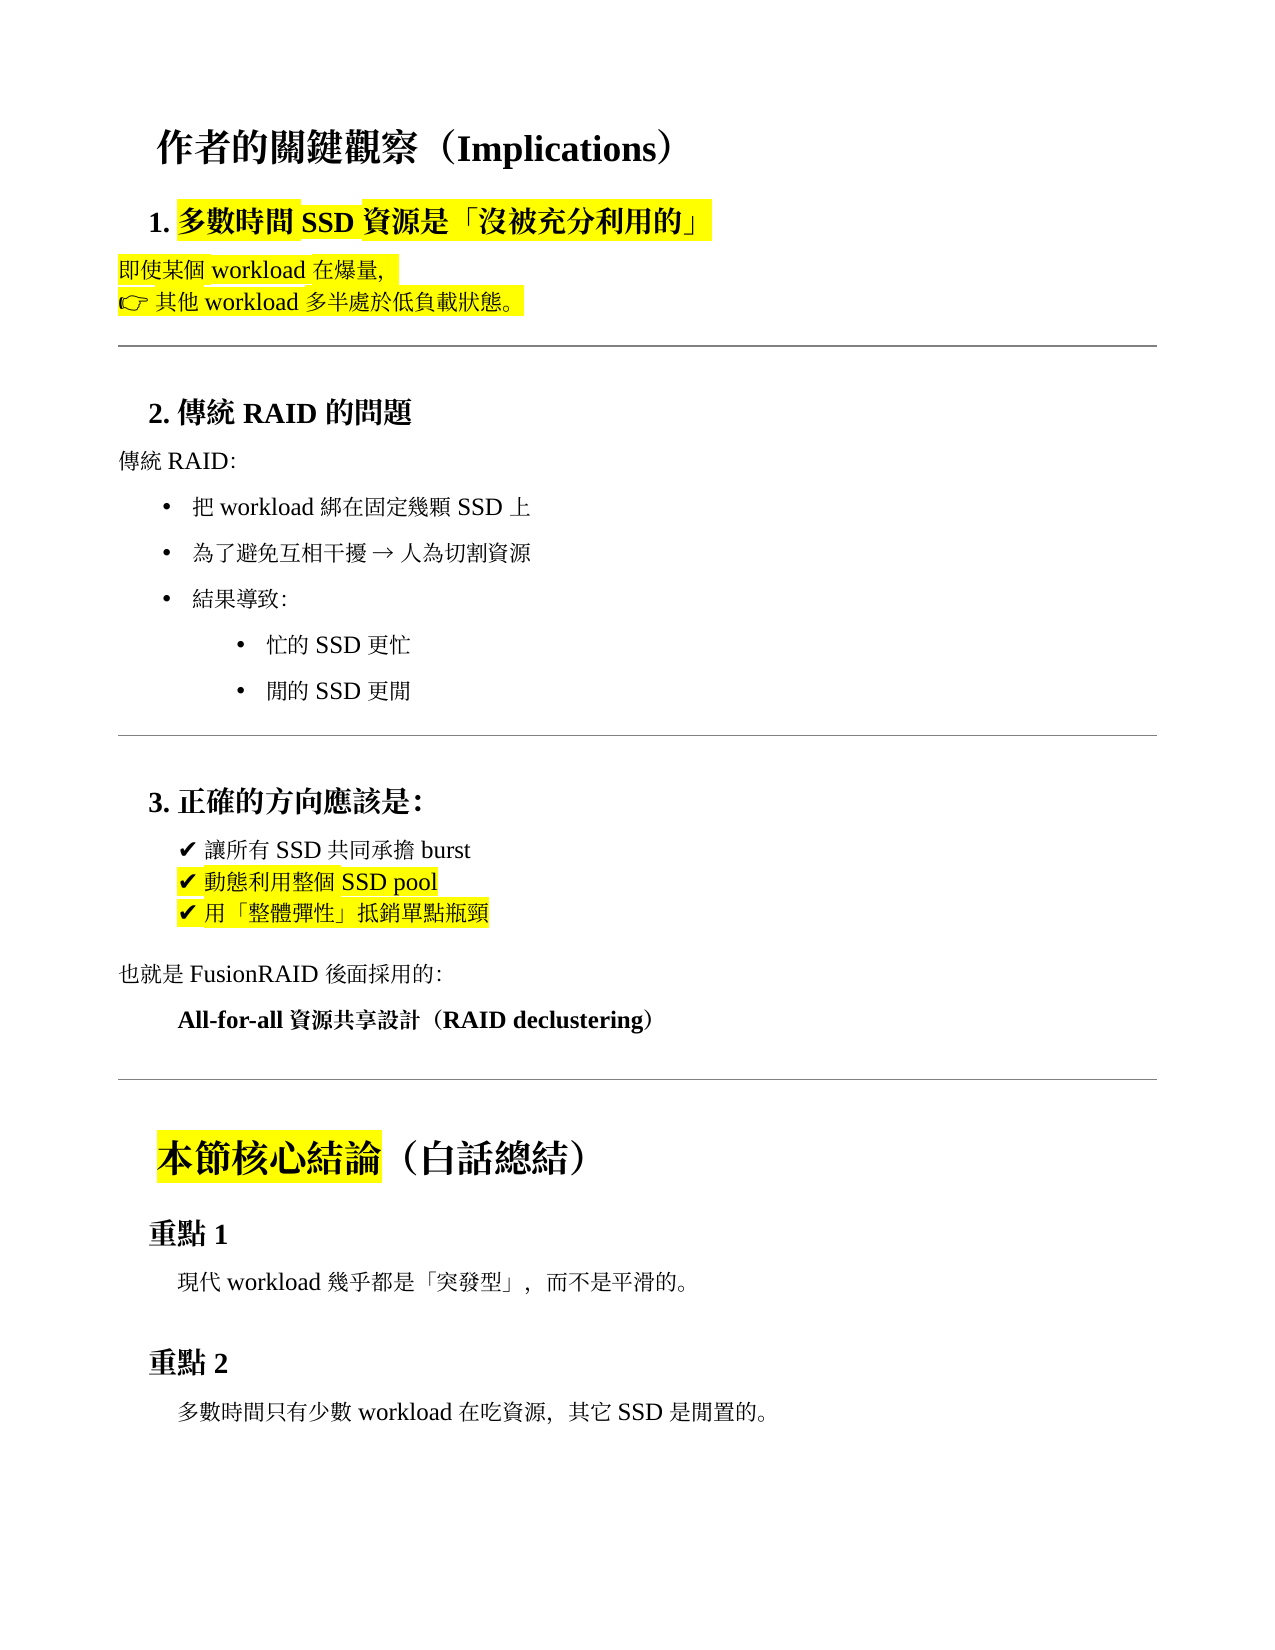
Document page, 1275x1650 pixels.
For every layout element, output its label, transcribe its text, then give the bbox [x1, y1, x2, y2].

list 結果導致： [162, 582, 1157, 614]
text All-for-all 資源共享設計（RAID declustering） [177, 1003, 1098, 1035]
subtitle 🔹 2. 傳統 RAID 的問題 [118, 390, 1157, 432]
text 現代 workload 幾乎都是「突發型」，而不是平滑的。 [177, 1265, 1098, 1296]
text 多數時間只有少數 workload 在吃資源，其它 SSD 是閒置的。 [177, 1395, 1098, 1426]
text 也就是 FusionRAID 後面採用的： [118, 957, 1157, 989]
subtitle 📌 重點 1 [118, 1211, 1157, 1252]
text 即使某個 workload 在爆量， 👉 其他 workload 多半處於低負載狀態。 [118, 253, 1157, 316]
list 為了避免互相干擾 → 人為切割資源 [162, 536, 1157, 568]
subtitle 📌 重點 2 [118, 1340, 1157, 1382]
list 忙的 SSD 更忙 [236, 628, 1157, 660]
text ✔️ 讓所有 SSD 共同承擔 burst ✔️ 動態利用整個 SSD pool ✔️ 用「整體彈性」抵銷單點瓶頸 [177, 834, 1098, 928]
subtitle 🔹 1. 多數時間 SSD 資源是「沒被充分利用的」 [118, 199, 1157, 241]
list 閒的 SSD 更閒 [236, 674, 1157, 706]
subtitle ✅ 本節核心結論（白話總結） [118, 1129, 1157, 1183]
subtitle 🔹 3. 正確的方向應該是： [118, 779, 1157, 821]
list 把 workload 綁在固定幾顆 SSD 上 [162, 490, 1157, 522]
subtitle 🧠 作者的關鍵觀察（Implications） [118, 118, 1157, 172]
text 傳統 RAID： [118, 444, 1157, 476]
